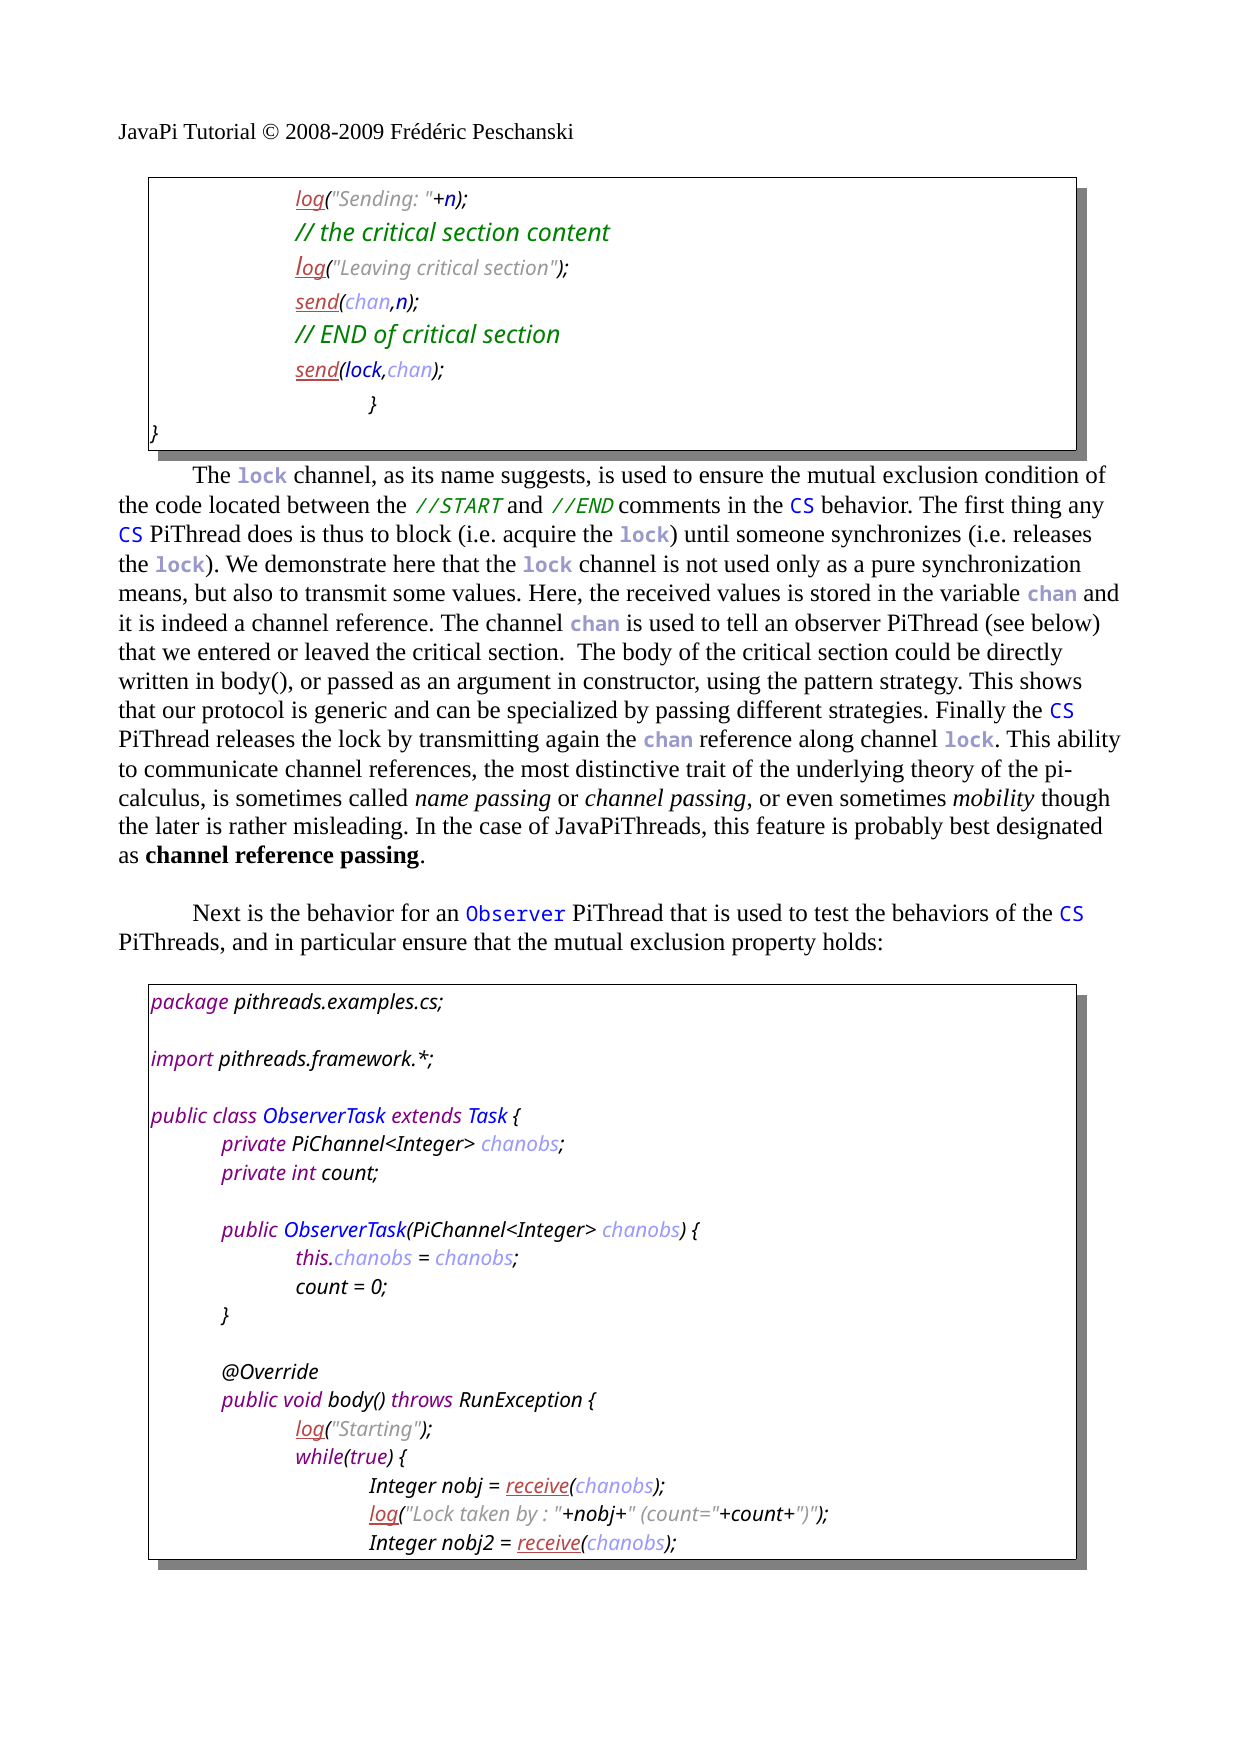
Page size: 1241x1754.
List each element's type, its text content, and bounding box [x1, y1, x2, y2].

text public void body() throws RunException { [149, 1382, 1076, 1411]
text } [149, 381, 1076, 416]
text private int count; [149, 1155, 1076, 1186]
text @Override [149, 1354, 1076, 1382]
text package pithreads.examples.cs; [149, 985, 1076, 1016]
text public ObserverTask(PiChannel<Integer> chanobs) { [149, 1212, 1076, 1240]
text // the critical section content [149, 211, 1076, 245]
text private PiChannel<Integer> chanobs; [149, 1127, 1076, 1155]
text import pithreads.framework.*; [149, 1041, 1076, 1073]
text } [149, 1297, 1076, 1329]
text log("Sending: "+n); [149, 178, 1076, 211]
text log("Starting"); [149, 1411, 1076, 1439]
text send(lock,chan); [149, 347, 1076, 381]
text while(true) { [149, 1439, 1076, 1468]
text public class ObserverTask extends Task { [149, 1098, 1076, 1127]
text log("Leaving critical section"); [149, 245, 1076, 279]
text count = 0; [149, 1269, 1076, 1297]
text log("Lock taken by : "+nobj+" (count="+count+")"); [149, 1496, 1076, 1525]
text Next is the behavior for an Observer PiThread that is used to test the behaviors of the CS PiThreads, and in particular ensure that the mutual exclusion property holds: [118, 898, 1122, 956]
text The lock channel, as its name suggests, is used to ensure the mutual exclusion condition of the code located between the //START and //END comments in the CS behavior. The first thing any CS PiThread does is thus to block (i.e. acquire the lock) until someone synchronizes (i.e. releases the lock). We demonstrate here that the lock channel is not used only as a pure synchronization means, but also to transmit some values. Here, the received values is stored in the variable chan and it is indeed a channel reference. The channel chan is used to tell an observer PiThread (see below) that we entered or leaved the critical section. The body of the critical section could be directly written in body(), or passed as an argument in constructor, using the pattern strategy. This shows that our protocol is generic and can be specialized by passing different strategies. Finally the CS PiThread releases the lock by transmitting again the chan reference along channel lock. This ability to communicate channel references, the most distinctive trait of the underlying theory of the pi-calculus, is sometimes called name passing or channel passing, or even sometimes mobility though the later is rather misleading. In the case of JavaPiThreads, this feature is probably best designated as channel reference passing. [118, 461, 1122, 869]
text send(chan,n); [149, 279, 1076, 313]
text Integer nobj2 = receive(chanobs); [149, 1525, 1076, 1559]
text // END of critical section [149, 313, 1076, 347]
text Integer nobj = receive(chanobs); [149, 1468, 1076, 1496]
text this.chanobs = chanobs; [149, 1240, 1076, 1269]
text } [149, 416, 1076, 450]
